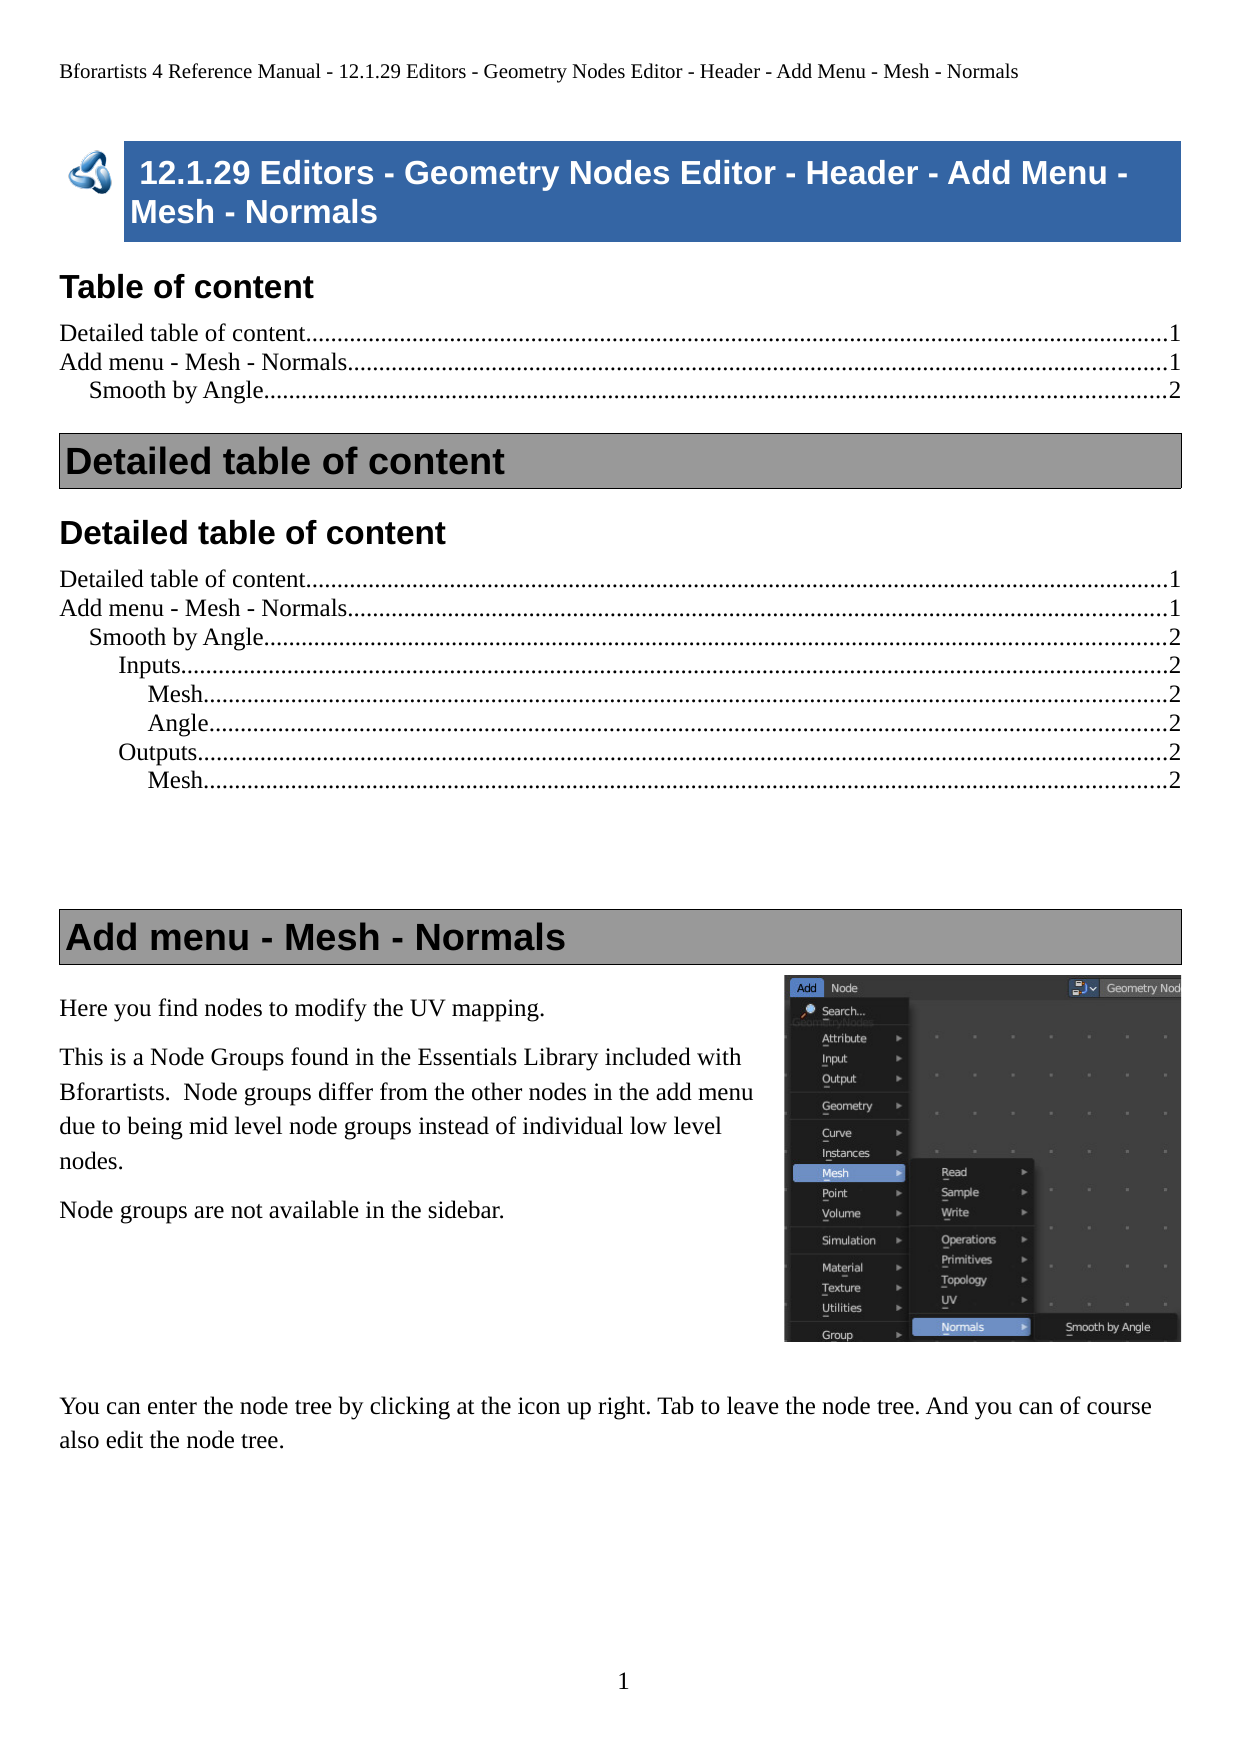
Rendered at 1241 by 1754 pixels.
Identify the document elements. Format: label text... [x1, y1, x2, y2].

text This is a Node Groups found in the Essentials Library included with Bforartists. Node groups differ from the other nodes in the add menu due to being mid level node groups instead of individual low level nodes. [59, 1042, 784, 1174]
text Detailed table of content 1 [59, 318, 1181, 347]
text Inputs 2 [118, 650, 1181, 679]
text Node groups are not available in the sidebar. [59, 1195, 784, 1223]
table_header Add menu - Mesh - Normals [60, 910, 1181, 964]
text Mesh 2 [147, 679, 1181, 708]
text Add menu - Mesh - Normals 1 [59, 593, 1181, 622]
text Here you find nodes to modify the UV mapping. [59, 993, 784, 1022]
text Mesh 2 [147, 765, 1181, 794]
text Angle 2 [147, 708, 1181, 737]
text Smooth by Angle 2 [88, 622, 1181, 650]
text Add menu - Mesh - Normals 1 [59, 347, 1181, 375]
table_header 12.1.29 Editors - Geometry Nodes Editor - Header - Add Menu - Mesh - Normals [124, 141, 1181, 242]
text Outputs 2 [118, 737, 1181, 765]
table_header Detailed table of content [60, 434, 1181, 488]
text You can enter the node tree by clicking at the icon up right. Tab to leave the node tree. And you can of course also edit the node tree. [59, 1391, 1181, 1454]
subtitle Table of content [59, 267, 1181, 305]
text Detailed table of content 1 [59, 564, 1181, 593]
picture [65, 147, 114, 197]
table_header [59, 141, 124, 242]
picture [784, 975, 1182, 1342]
text Smooth by Angle 2 [88, 375, 1181, 404]
subtitle Detailed table of content [59, 513, 1181, 552]
